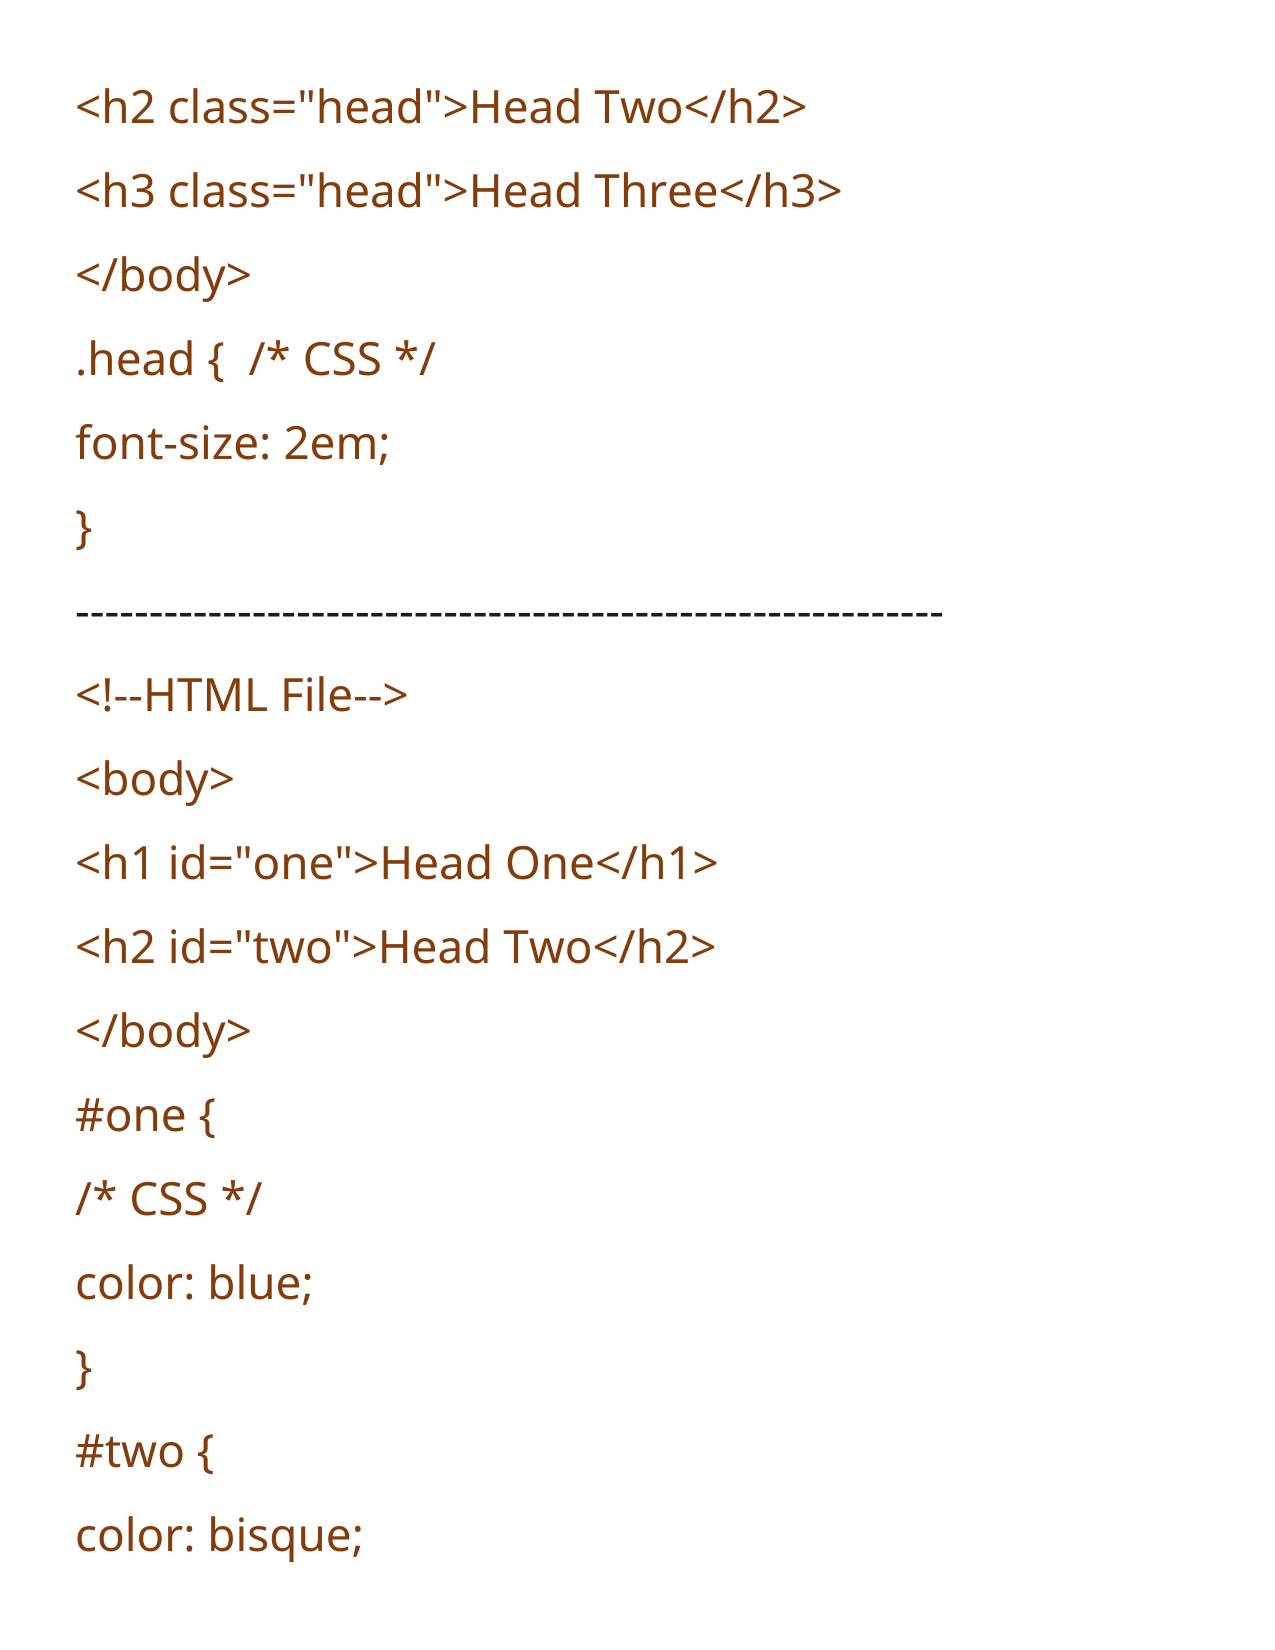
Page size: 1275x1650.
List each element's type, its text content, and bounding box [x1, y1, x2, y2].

text </body> [75, 998, 1200, 1061]
text <h2 id="two">Head Two</h2> [75, 914, 1200, 977]
text font-size: 2em; [75, 411, 1200, 473]
text <body> [75, 747, 1200, 809]
text } [75, 1334, 1200, 1397]
text <h3 class="head">Head Three</h3> [75, 159, 1200, 221]
text /* CSS */ [75, 1166, 1200, 1229]
text <h2 class="head">Head Two</h2> [75, 75, 1200, 137]
text ----------------------------------------------------------- [75, 579, 1200, 641]
text .head { /* CSS */ [75, 327, 1200, 389]
text <h1 id="one">Head One</h1> [75, 831, 1200, 893]
text color: blue; [75, 1250, 1200, 1313]
text <!--HTML File--> [75, 663, 1200, 725]
text #two { [75, 1418, 1200, 1481]
text </body> [75, 243, 1200, 305]
text color: bisque; [75, 1502, 1200, 1565]
text } [75, 495, 1200, 557]
text #one { [75, 1082, 1200, 1145]
